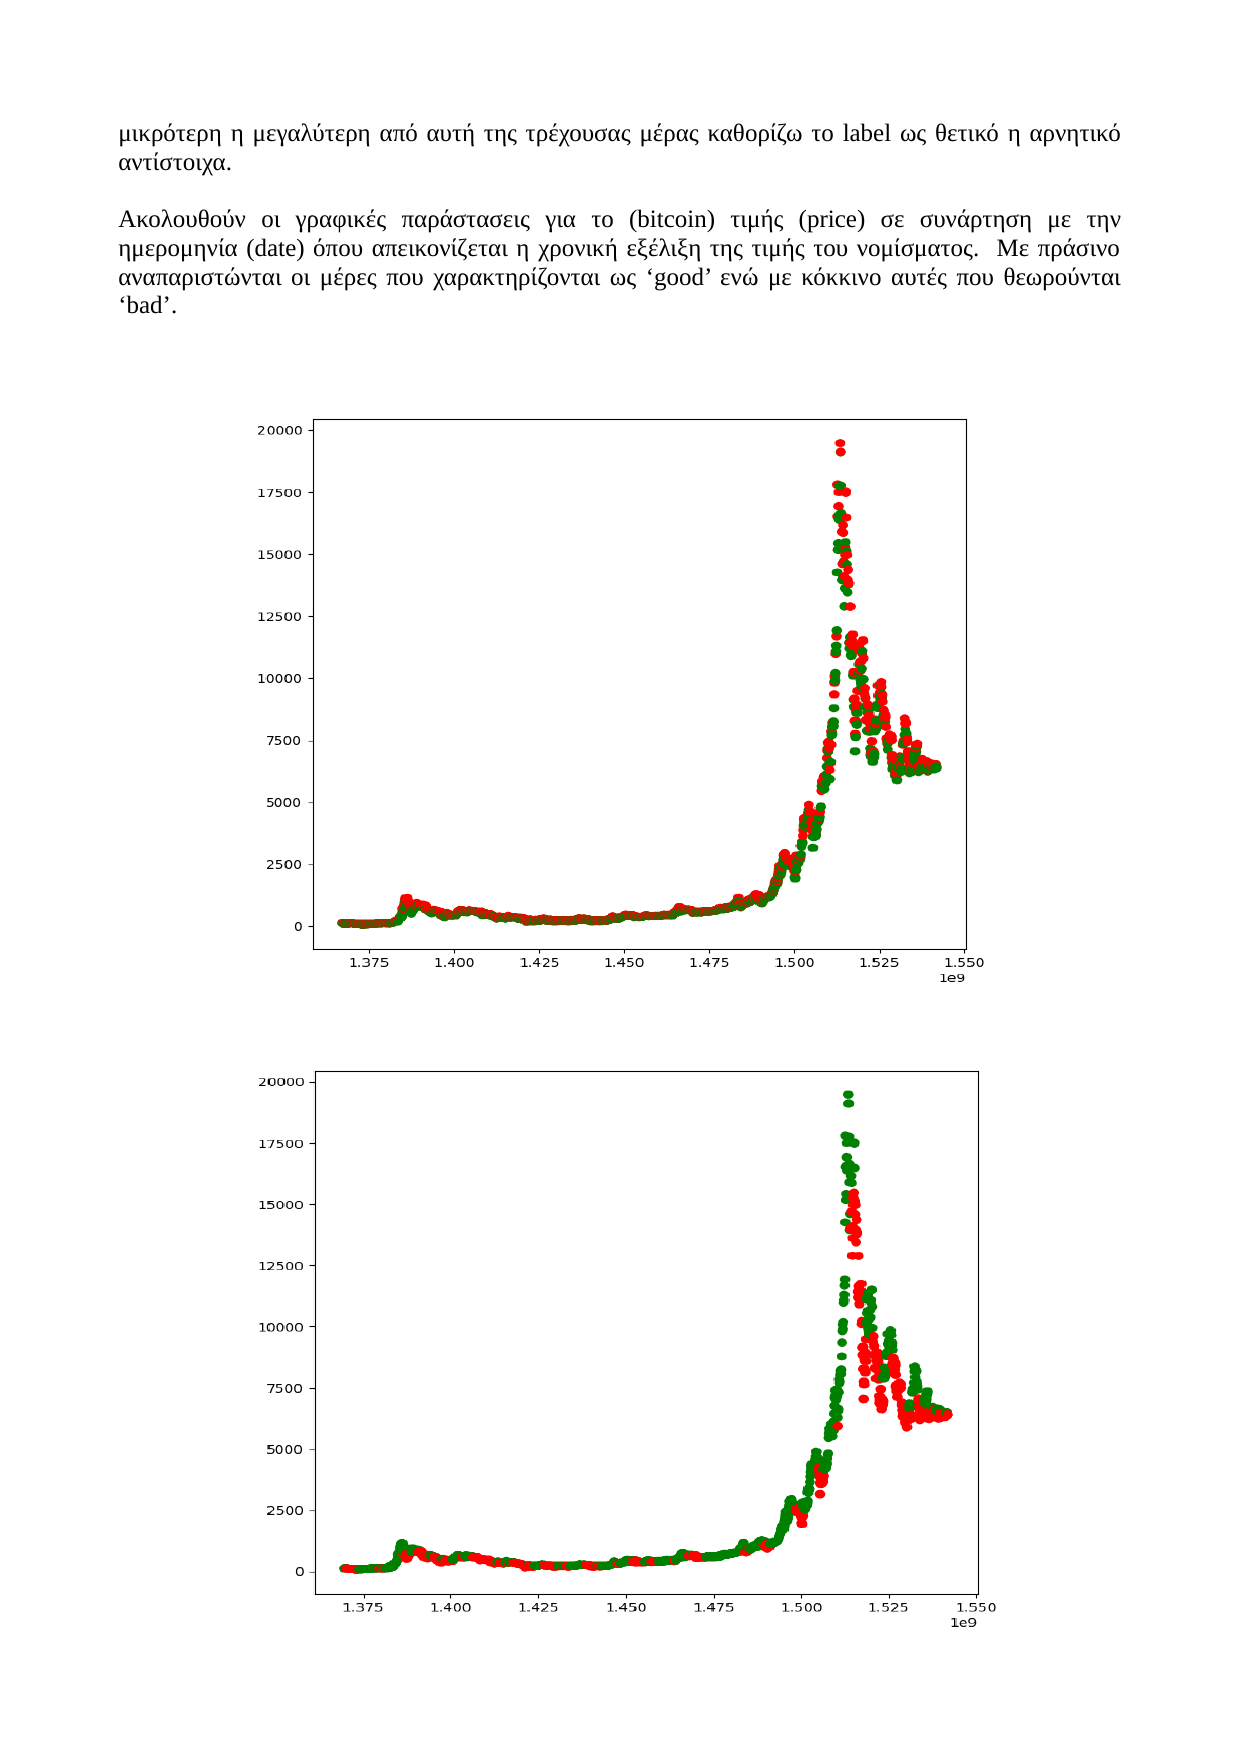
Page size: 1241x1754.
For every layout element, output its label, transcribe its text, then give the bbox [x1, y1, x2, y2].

picture [208, 336, 1064, 1668]
text Ακολουθούν οι γραφικές παράστασεις για το (bitcoin) τιμής (price) σε συνάρτηση με την ημερομηνία (date) όπου απεικονίζεται η χρονική εξέλιξη της τιμής του νομίσματος. Με πράσινο αναπαριστώνται οι μέρες που χαρακτηρίζονται ως ‘good’ ενώ με κόκκινο αυτές που θεωρούνται ‘bad’. [118, 204, 1122, 319]
text μικρότερη η μεγαλύτερη από αυτή της τρέχουσας μέρας καθορίζω το label ως θετικό η αρνητικό αντίστοιχα. [118, 118, 1122, 176]
